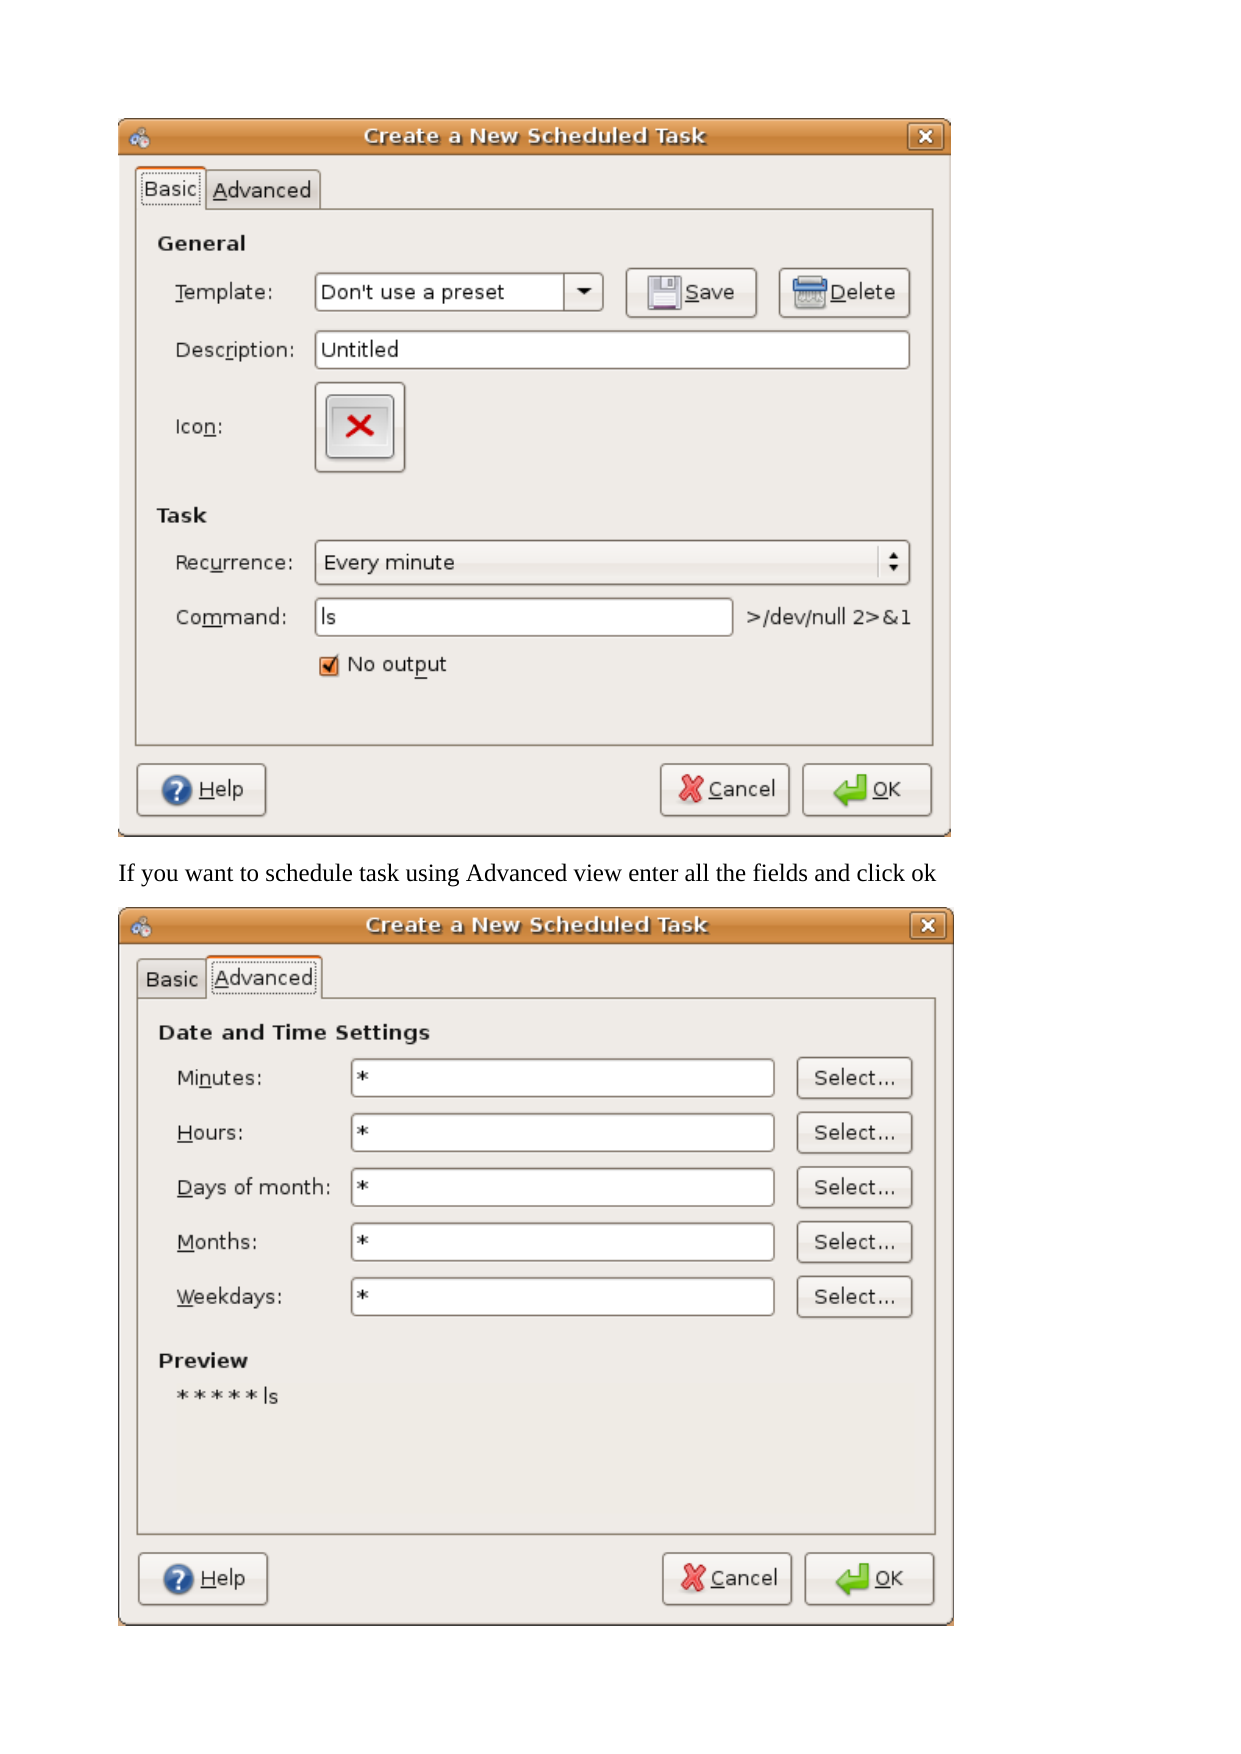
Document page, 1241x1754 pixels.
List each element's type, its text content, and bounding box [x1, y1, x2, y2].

text If you want to schedule task using Advanced view enter all the fields and click ok [118, 858, 1122, 886]
